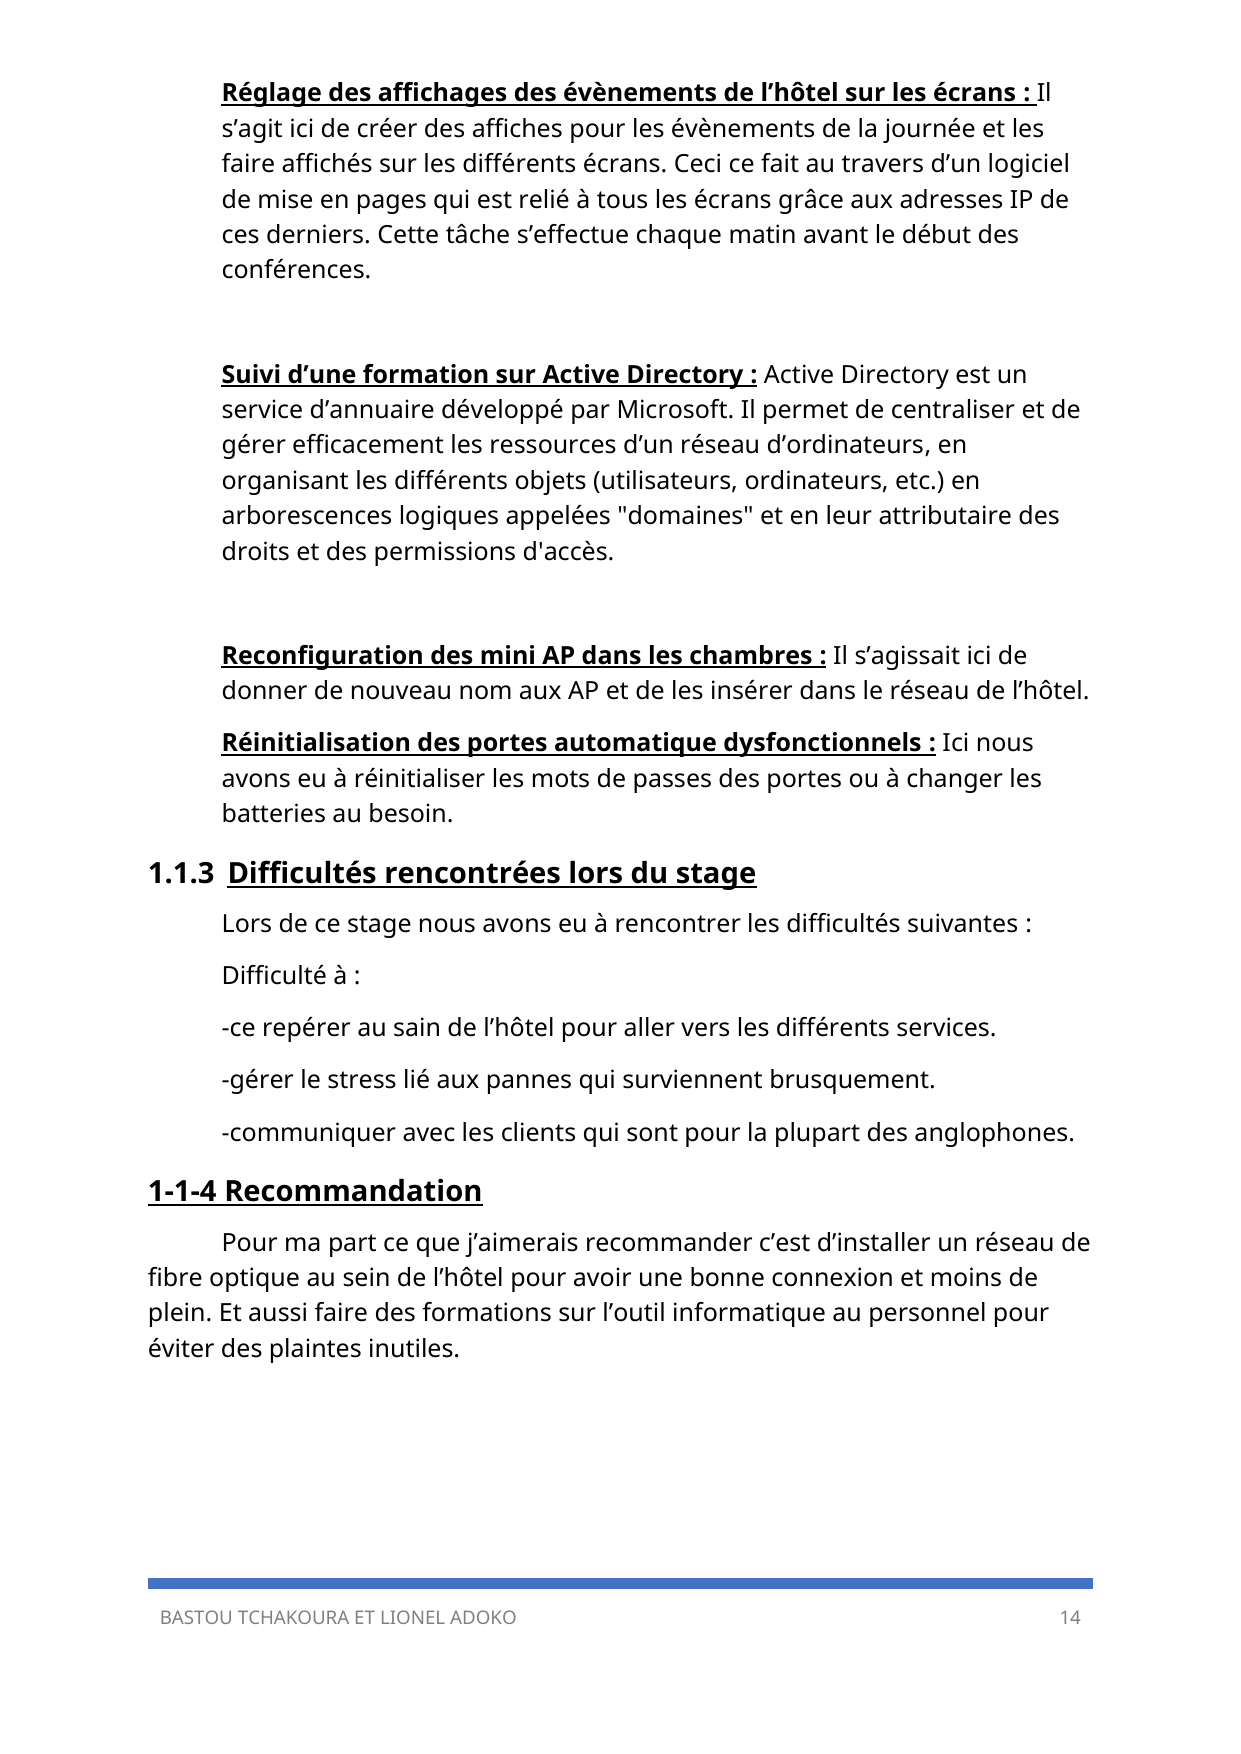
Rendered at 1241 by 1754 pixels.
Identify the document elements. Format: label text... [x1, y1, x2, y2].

text Réinitialisation des portes automatique dysfonctionnels : Ici nous avons eu à réinitialiser les mots de passes des portes ou à changer les batteries au besoin. [221, 725, 1093, 830]
text Pour ma part ce que j’aimerais recommander c’est d’installer un réseau de fibre optique au sein de l’hôtel pour avoir une bonne connexion et moins de plein. Et aussi faire des formations sur l’outil informatique au personnel pour éviter des plaintes inutiles. [148, 1224, 1093, 1364]
text Lors de ce stage nous avons eu à rencontrer les difficultés suivantes : [221, 906, 1093, 940]
text Difficulté à : [221, 958, 1093, 992]
text Suivi d’une formation sur Active Directory : Active Directory est un service d’annuaire développé par Microsoft. Il permet de centraliser et de gérer efficacement les ressources d’un réseau d’ordinateurs, en organisant les différents objets (utilisateurs, ordinateurs, etc.) en arborescences logiques appelées "domaines" et en leur attributaire des droits et des permissions d'accès. [221, 356, 1093, 567]
text Réglage des affichages des évènements de l’hôtel sur les écrans : Il s’agit ici de créer des affiches pour les évènements de la journée et les faire affichés sur les différents écrans. Ceci ce fait au travers d’un logiciel de mise en pages qui est relié à tous les écrans grâce aux adresses IP de ces derniers. Cette tâche s’effectue chaque matin avant le début des conférences. [221, 75, 1093, 286]
list Difficultés rencontrées lors du stage [148, 852, 1093, 892]
subtitle 1-1-4 Recommandation [148, 1170, 1093, 1210]
text -gérer le stress lié aux pannes qui surviennent brusquement. [221, 1062, 1093, 1096]
text -ce repérer au sain de l’hôtel pour aller vers les différents services. [221, 1010, 1093, 1044]
text Reconfiguration des mini AP dans les chambres : Il s’agissait ici de donner de nouveau nom aux AP et de les insérer dans le réseau de l’hôtel. [221, 637, 1093, 707]
text -communiquer avec les clients qui sont pour la plupart des anglophones. [221, 1114, 1093, 1148]
